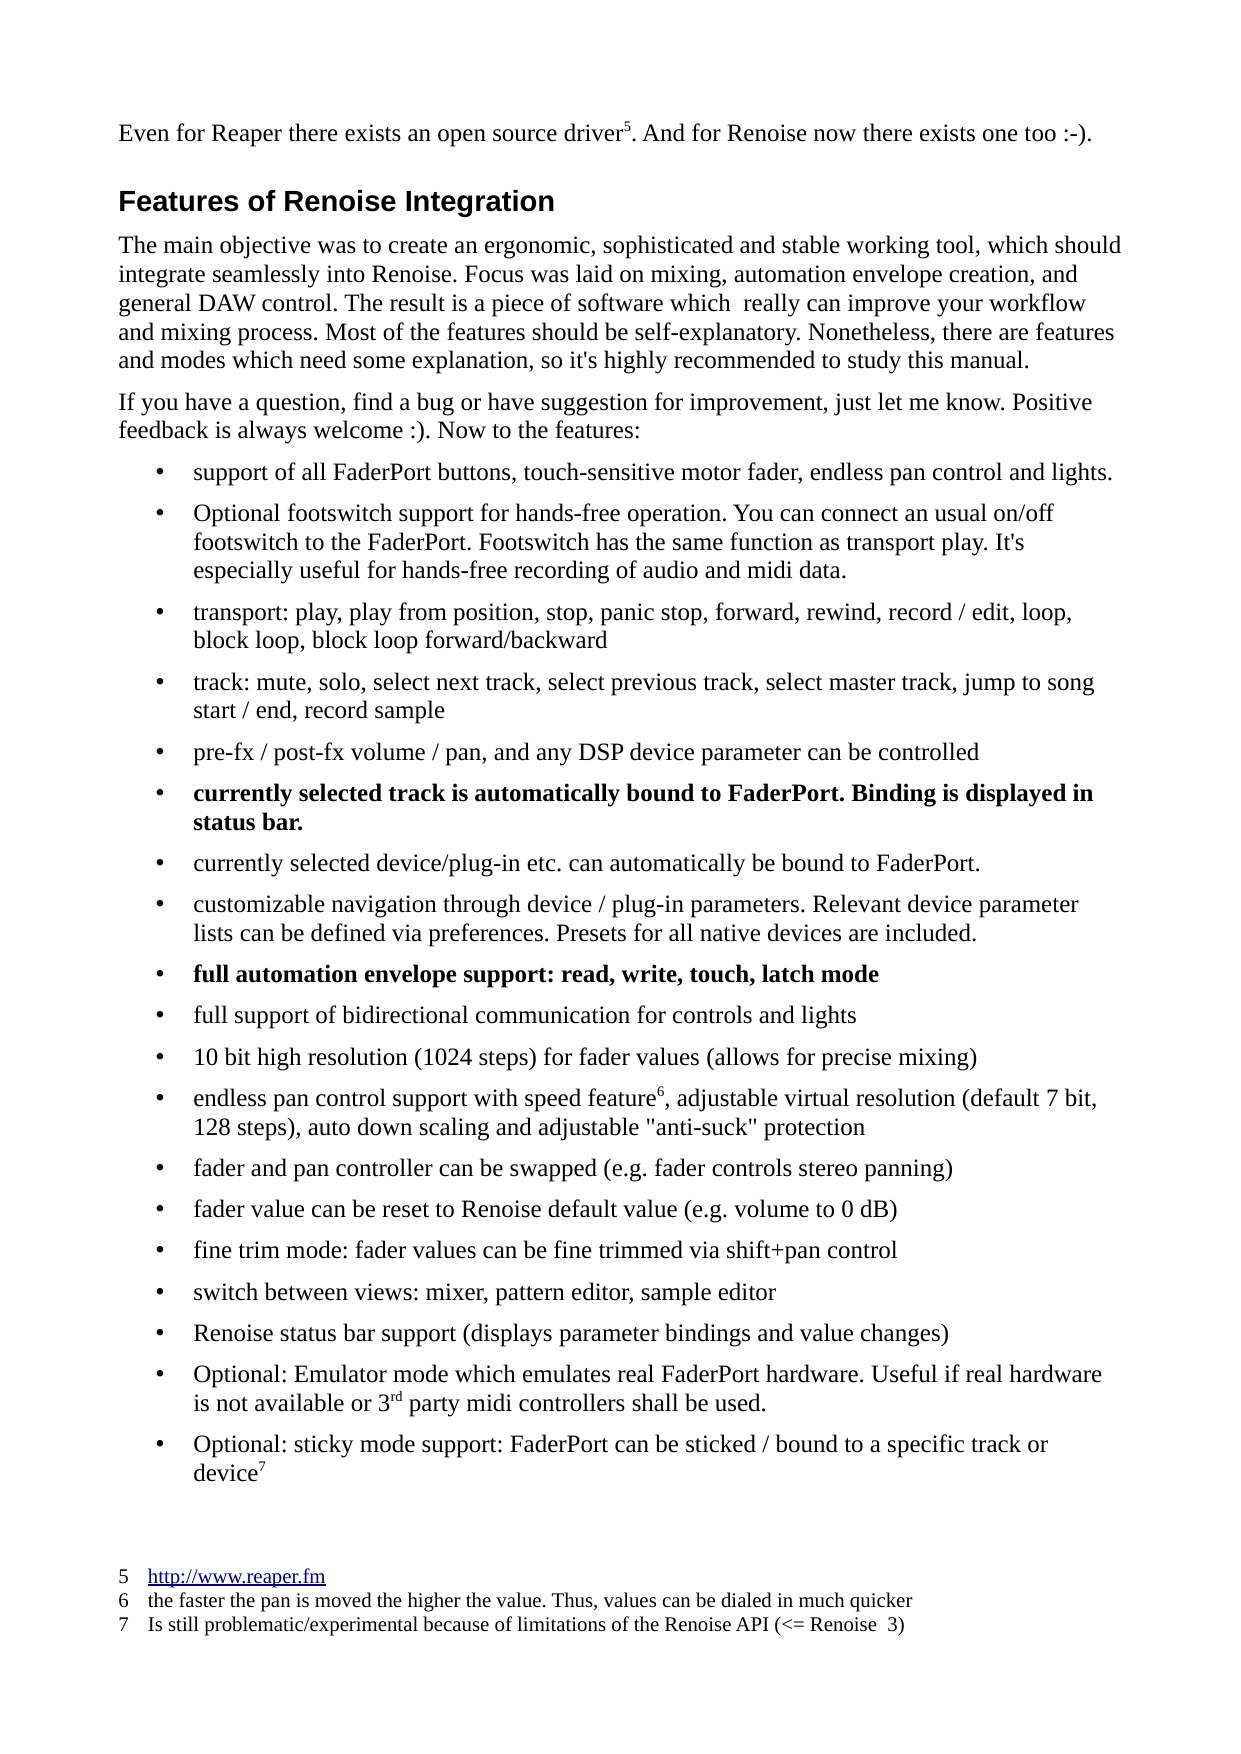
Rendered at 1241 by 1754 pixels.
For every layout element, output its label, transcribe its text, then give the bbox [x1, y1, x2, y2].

list track: mute, solo, select next track, select previous track, select master track, jump to song start / end, record sample [156, 667, 1122, 724]
list 10 bit high resolution (1024 steps) for fader values (allows for precise mixing) [156, 1042, 1122, 1070]
list fader value can be reset to Renoise default value (e.g. volume to 0 dB) [156, 1194, 1122, 1223]
subtitle Features of Renoise Integration [118, 184, 1122, 218]
list Renoise status bar support (displays parameter bindings and value changes) [156, 1318, 1122, 1347]
list currently selected device/plug-in etc. can automatically be bound to FaderPort. [156, 848, 1122, 877]
list support of all FaderPort buttons, touch-sensitive motor fader, endless pan control and lights. [156, 457, 1122, 485]
text http://www.reaper.fm [118, 1564, 1122, 1588]
list Is still problematic/experimental because of limitations of the Renoise API (<= Renoise 3) [118, 1612, 1122, 1636]
list full support of bidirectional communication for controls and lights [156, 1000, 1122, 1029]
text Even for Reaper there exists an open source driver. And for Renoise now there exists one too :-). [118, 118, 1122, 147]
list pre-fx / post-fx volume / pan, and any DSP device parameter can be controlled [156, 737, 1122, 765]
text The main objective was to create an ergonomic, sophisticated and stable working tool, which should integrate seamlessly into Renoise. Focus was laid on mixing, automation envelope creation, and general DAW control. The result is a piece of software which really can improve your workflow and mixing process. Most of the features should be self-explanatory. Nonetheless, there are features and modes which need some explanation, so it's highly recommended to study this manual. [118, 230, 1122, 374]
list fine trim mode: fader values can be fine trimmed via shift+pan control [156, 1235, 1122, 1264]
list switch between views: mixer, pattern editor, sample editor [156, 1277, 1122, 1305]
text If you have a question, find a bug or have suggestion for improvement, just let me know. Positive feedback is always welcome :). Now to the features: [118, 387, 1122, 444]
list fader and pan controller can be swapped (e.g. fader controls stereo panning) [156, 1153, 1122, 1182]
list full automation envelope support: read, write, touch, latch mode [156, 959, 1122, 988]
list Optional: sticky mode support: FaderPort can be sticked / bound to a specific track or device [156, 1429, 1122, 1487]
list Optional footswitch support for hands-free operation. You can connect an usual on/off footswitch to the FaderPort. Footswitch has the same function as transport play. It's especially useful for hands-free recording of audio and midi data. [156, 498, 1122, 584]
list the faster the pan is moved the higher the value. Thus, values can be dialed in much quicker [118, 1588, 1122, 1612]
list endless pan control support with speed feature, adjustable virtual resolution (default 7 bit, 128 steps), auto down scaling and adjustable "anti-suck" protection [156, 1083, 1122, 1140]
list Optional: Emulator mode which emulates real FaderPort hardware. Useful if real hardware is not available or 3rd party midi controllers shall be used. [156, 1359, 1122, 1417]
list transport: play, play from position, stop, panic stop, forward, rewind, record / edit, loop, block loop, block loop forward/backward [156, 597, 1122, 654]
list currently selected track is automatically bound to FaderPort. Binding is displayed in status bar. [156, 778, 1122, 835]
list customizable navigation through device / plug-in parameters. Relevant device parameter lists can be defined via preferences. Presets for all native devices are included. [156, 889, 1122, 947]
